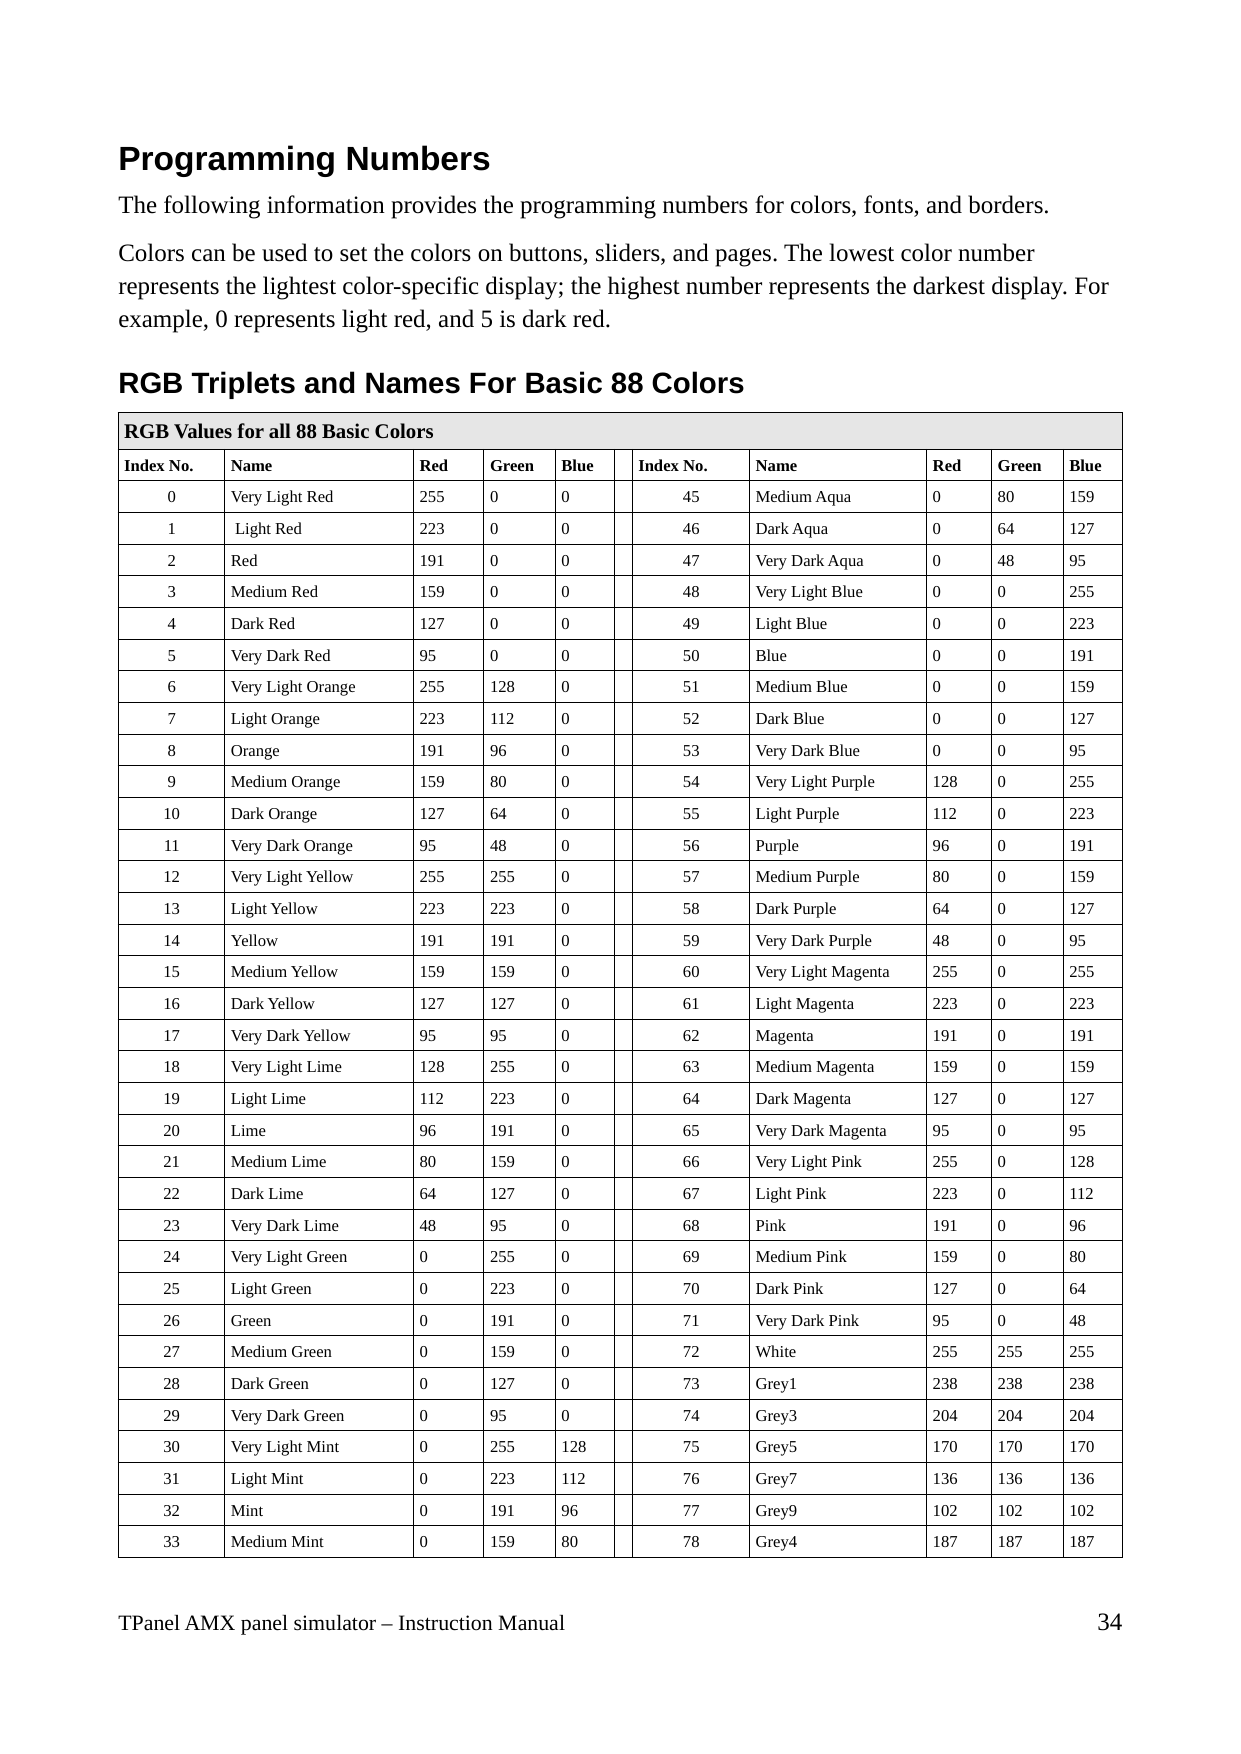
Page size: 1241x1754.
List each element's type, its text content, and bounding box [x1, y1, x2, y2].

table_cell 191 [484, 1495, 555, 1525]
table_cell Dark Green [225, 1368, 413, 1399]
table_cell White [750, 1336, 926, 1367]
table_cell 0 [992, 861, 1063, 892]
table_cell 0 [556, 1305, 614, 1335]
table_cell 191 [1064, 830, 1122, 860]
table_cell 56 [633, 830, 749, 860]
table_cell Dark Orange [225, 798, 413, 829]
table_cell Lime [225, 1115, 413, 1145]
table_cell 62 [633, 1020, 749, 1050]
table_cell 159 [1064, 671, 1122, 702]
table_cell Name [225, 450, 413, 480]
table_cell Red [414, 450, 483, 480]
table_cell 0 [414, 1495, 483, 1525]
table_cell 18 [119, 1051, 224, 1082]
table_cell 95 [927, 1115, 991, 1145]
table_cell 128 [1064, 1146, 1122, 1177]
table_cell Green [225, 1305, 413, 1335]
table_cell 14 [119, 925, 224, 955]
table_cell 223 [1064, 988, 1122, 1019]
table_cell 112 [927, 798, 991, 829]
table_cell 95 [927, 1305, 991, 1335]
table_cell 46 [633, 513, 749, 544]
table_cell 127 [1064, 703, 1122, 734]
table_cell Grey7 [750, 1463, 926, 1494]
table_cell 0 [556, 545, 614, 575]
table_cell [615, 640, 632, 670]
table_cell Dark Aqua [750, 513, 926, 544]
table_cell 0 [414, 1273, 483, 1304]
table_cell 112 [1064, 1178, 1122, 1209]
table_cell Very Light Pink [750, 1146, 926, 1177]
table_cell 191 [414, 545, 483, 575]
table_cell [615, 1020, 632, 1050]
table_cell 0 [556, 830, 614, 860]
table_cell 0 [992, 988, 1063, 1019]
table_cell 27 [119, 1336, 224, 1367]
table_cell 0 [556, 1051, 614, 1082]
table_cell 223 [1064, 798, 1122, 829]
table_cell 0 [992, 1051, 1063, 1082]
table_cell 159 [414, 766, 483, 797]
table_cell Red [927, 450, 991, 480]
table_cell 112 [414, 1083, 483, 1114]
table_cell 0 [992, 640, 1063, 670]
table_cell 238 [992, 1368, 1063, 1399]
table_cell 0 [927, 703, 991, 734]
table_cell 170 [992, 1431, 1063, 1462]
table_cell 238 [927, 1368, 991, 1399]
table_cell 28 [119, 1368, 224, 1399]
table_cell 255 [927, 1336, 991, 1367]
table_cell 0 [556, 1336, 614, 1367]
table_cell 80 [992, 481, 1063, 512]
table_cell 0 [927, 545, 991, 575]
table_cell 68 [633, 1210, 749, 1240]
table_cell 63 [633, 1051, 749, 1082]
table_cell 223 [1064, 608, 1122, 639]
table_cell [615, 861, 632, 892]
table_cell 127 [414, 608, 483, 639]
table_cell 223 [484, 893, 555, 924]
table_cell 255 [1064, 956, 1122, 987]
table_cell 0 [556, 1020, 614, 1050]
table_cell 15 [119, 956, 224, 987]
table_cell Very Light Lime [225, 1051, 413, 1082]
table_cell 11 [119, 830, 224, 860]
table_cell 77 [633, 1495, 749, 1525]
table_cell 0 [992, 893, 1063, 924]
table_cell 0 [927, 513, 991, 544]
table_cell 159 [484, 1526, 555, 1557]
table_cell 48 [927, 925, 991, 955]
table_cell 0 [484, 640, 555, 670]
table_cell [615, 956, 632, 987]
table_cell Very Dark Lime [225, 1210, 413, 1240]
text The following information provides the programming numbers for colors, fonts, and borders. [118, 190, 1122, 219]
table_cell 0 [414, 1305, 483, 1335]
table_cell 0 [992, 1273, 1063, 1304]
table_cell 0 [556, 1400, 614, 1430]
table_cell 191 [484, 925, 555, 955]
table_cell 52 [633, 703, 749, 734]
table_cell 0 [414, 1241, 483, 1272]
table_cell [615, 671, 632, 702]
table_cell Very Light Red [225, 481, 413, 512]
table_cell 0 [119, 481, 224, 512]
table_cell 0 [556, 956, 614, 987]
table_cell [615, 1526, 632, 1557]
table_cell 223 [414, 703, 483, 734]
table_cell Medium Blue [750, 671, 926, 702]
table_cell 25 [119, 1273, 224, 1304]
table_cell [615, 1431, 632, 1462]
table_cell Medium Lime [225, 1146, 413, 1177]
table_cell 6 [119, 671, 224, 702]
table_cell [615, 576, 632, 607]
table_cell 33 [119, 1526, 224, 1557]
table_cell 0 [927, 640, 991, 670]
subtitle RGB Triplets and Names For Basic 88 Colors [118, 366, 1122, 400]
table_cell 127 [927, 1273, 991, 1304]
table_cell [615, 1241, 632, 1272]
table_cell 127 [1064, 1083, 1122, 1114]
table_cell [615, 798, 632, 829]
table_cell Orange [225, 735, 413, 765]
table_cell Light Mint [225, 1463, 413, 1494]
table_cell [615, 1463, 632, 1494]
table_cell 13 [119, 893, 224, 924]
table_cell 223 [484, 1463, 555, 1494]
table_cell 0 [556, 608, 614, 639]
table_cell Blue [1064, 450, 1122, 480]
table_cell 80 [556, 1526, 614, 1557]
table_cell [615, 545, 632, 575]
table_cell 102 [927, 1495, 991, 1525]
table_cell Dark Yellow [225, 988, 413, 1019]
table_cell [615, 766, 632, 797]
table_cell 0 [992, 1241, 1063, 1272]
table_cell 96 [556, 1495, 614, 1525]
table_cell 0 [992, 671, 1063, 702]
table_cell 170 [927, 1431, 991, 1462]
table_cell 0 [992, 735, 1063, 765]
table_cell Light Lime [225, 1083, 413, 1114]
table_cell 58 [633, 893, 749, 924]
table_cell 0 [556, 671, 614, 702]
table_cell 0 [556, 1178, 614, 1209]
table_cell 0 [484, 545, 555, 575]
table_cell 64 [927, 893, 991, 924]
table_cell Green [484, 450, 555, 480]
table_cell 0 [414, 1431, 483, 1462]
table_cell Light Green [225, 1273, 413, 1304]
table_cell [615, 481, 632, 512]
table_cell Very Dark Green [225, 1400, 413, 1430]
table_cell 191 [927, 1210, 991, 1240]
table_cell 0 [992, 830, 1063, 860]
table_cell 48 [992, 545, 1063, 575]
table_cell 159 [484, 956, 555, 987]
table_cell 0 [992, 608, 1063, 639]
table_cell 96 [1064, 1210, 1122, 1240]
table_cell 0 [927, 576, 991, 607]
table_cell 127 [484, 1368, 555, 1399]
table_cell 0 [556, 1115, 614, 1145]
table_cell 0 [556, 1368, 614, 1399]
table_cell Pink [750, 1210, 926, 1240]
table_cell 80 [414, 1146, 483, 1177]
table_cell Green [992, 450, 1063, 480]
table_cell Light Yellow [225, 893, 413, 924]
table_cell 49 [633, 608, 749, 639]
table_cell 55 [633, 798, 749, 829]
table_cell 159 [414, 576, 483, 607]
table_cell Dark Blue [750, 703, 926, 734]
table_cell 0 [992, 1305, 1063, 1335]
table_cell Light Purple [750, 798, 926, 829]
table_cell 75 [633, 1431, 749, 1462]
table_cell 191 [1064, 640, 1122, 670]
table_cell 223 [927, 988, 991, 1019]
table_cell Grey4 [750, 1526, 926, 1557]
table_cell 19 [119, 1083, 224, 1114]
table_cell 0 [556, 735, 614, 765]
table_cell 64 [484, 798, 555, 829]
table_cell 187 [1064, 1526, 1122, 1557]
table_cell 0 [992, 1115, 1063, 1145]
table_cell 4 [119, 608, 224, 639]
table_cell 128 [484, 671, 555, 702]
table_cell Dark Purple [750, 893, 926, 924]
subtitle Programming Numbers [118, 139, 1122, 178]
table_cell 255 [1064, 576, 1122, 607]
table_cell Very Dark Orange [225, 830, 413, 860]
table_cell [615, 988, 632, 1019]
table_cell Light Orange [225, 703, 413, 734]
table_cell 32 [119, 1495, 224, 1525]
table_cell 48 [633, 576, 749, 607]
table_cell 64 [414, 1178, 483, 1209]
table_cell 255 [414, 861, 483, 892]
table_cell 0 [992, 703, 1063, 734]
table_cell Very Dark Purple [750, 925, 926, 955]
table_cell 0 [556, 640, 614, 670]
table_cell Medium Purple [750, 861, 926, 892]
table_cell 255 [927, 956, 991, 987]
table_cell [615, 1051, 632, 1082]
table_cell 112 [484, 703, 555, 734]
table_cell [615, 893, 632, 924]
table_cell Very Light Blue [750, 576, 926, 607]
table_cell Very Dark Red [225, 640, 413, 670]
table_cell 0 [556, 513, 614, 544]
table_cell Very Dark Magenta [750, 1115, 926, 1145]
table_cell Grey9 [750, 1495, 926, 1525]
table_cell [615, 608, 632, 639]
table_cell 223 [484, 1273, 555, 1304]
table_cell 96 [414, 1115, 483, 1145]
table_cell 0 [992, 1146, 1063, 1177]
table_cell 0 [484, 608, 555, 639]
table_cell 48 [484, 830, 555, 860]
table_cell 50 [633, 640, 749, 670]
table_cell 128 [414, 1051, 483, 1082]
table_cell 31 [119, 1463, 224, 1494]
table_cell [615, 1146, 632, 1177]
table_cell [615, 703, 632, 734]
table_cell Grey3 [750, 1400, 926, 1430]
table_cell Purple [750, 830, 926, 860]
table_cell 0 [927, 671, 991, 702]
table_cell Very Dark Aqua [750, 545, 926, 575]
table_cell [615, 513, 632, 544]
table_cell 0 [992, 956, 1063, 987]
table_cell Very Light Mint [225, 1431, 413, 1462]
table_cell 0 [414, 1526, 483, 1557]
table_cell 59 [633, 925, 749, 955]
table_cell 191 [484, 1305, 555, 1335]
table_cell 255 [1064, 766, 1122, 797]
table_cell 0 [556, 1273, 614, 1304]
table_cell 204 [992, 1400, 1063, 1430]
table_cell Dark Red [225, 608, 413, 639]
table_cell 128 [556, 1431, 614, 1462]
table_cell 95 [484, 1020, 555, 1050]
table_cell 1 [119, 513, 224, 544]
table_cell Blue [750, 640, 926, 670]
table_cell 112 [556, 1463, 614, 1494]
table_cell 57 [633, 861, 749, 892]
table_cell 204 [1064, 1400, 1122, 1430]
table_cell 223 [414, 513, 483, 544]
table_cell 159 [1064, 481, 1122, 512]
table_cell 159 [1064, 861, 1122, 892]
table_cell Medium Aqua [750, 481, 926, 512]
table_cell Medium Orange [225, 766, 413, 797]
table_cell 30 [119, 1431, 224, 1462]
table_cell Very Dark Yellow [225, 1020, 413, 1050]
table_cell 0 [556, 1146, 614, 1177]
table_cell [615, 1495, 632, 1525]
table_cell 70 [633, 1273, 749, 1304]
table_cell 5 [119, 640, 224, 670]
table_cell Medium Mint [225, 1526, 413, 1557]
table_cell 48 [1064, 1305, 1122, 1335]
table_cell 95 [1064, 735, 1122, 765]
text Colors can be used to set the colors on buttons, sliders, and pages. The lowest color number represents the lightest color-specific display; the highest number represents the darkest display. For example, 0 represents light red, and 5 is dark red. [118, 238, 1122, 332]
table_cell 159 [1064, 1051, 1122, 1082]
table_cell 95 [1064, 545, 1122, 575]
table_cell 24 [119, 1241, 224, 1272]
table_cell 64 [992, 513, 1063, 544]
table_cell Medium Magenta [750, 1051, 926, 1082]
table_cell 0 [556, 925, 614, 955]
table_cell 22 [119, 1178, 224, 1209]
table_cell 78 [633, 1526, 749, 1557]
table_cell 127 [1064, 893, 1122, 924]
table_cell 102 [992, 1495, 1063, 1525]
table_cell 255 [484, 1431, 555, 1462]
table_cell 255 [484, 1241, 555, 1272]
table_cell Very Light Purple [750, 766, 926, 797]
table_cell Light Pink [750, 1178, 926, 1209]
table_cell Medium Pink [750, 1241, 926, 1272]
table_cell 127 [484, 1178, 555, 1209]
table_cell 51 [633, 671, 749, 702]
table_cell 80 [1064, 1241, 1122, 1272]
table_cell 3 [119, 576, 224, 607]
table_cell Very Dark Pink [750, 1305, 926, 1335]
table_cell 0 [992, 1178, 1063, 1209]
table_cell [615, 450, 632, 480]
table_cell Very Dark Blue [750, 735, 926, 765]
table_cell 0 [992, 1020, 1063, 1050]
table_cell 159 [484, 1336, 555, 1367]
table_cell 0 [556, 988, 614, 1019]
table_cell 95 [414, 640, 483, 670]
table_cell 0 [927, 735, 991, 765]
table_cell 102 [1064, 1495, 1122, 1525]
table_cell 65 [633, 1115, 749, 1145]
table_cell 48 [414, 1210, 483, 1240]
table_cell 60 [633, 956, 749, 987]
table_cell Light Red [225, 513, 413, 544]
table_cell 255 [992, 1336, 1063, 1367]
table_header RGB Values for all 88 Basic Colors [119, 413, 1122, 449]
table_cell 20 [119, 1115, 224, 1145]
table_cell 76 [633, 1463, 749, 1494]
table_cell 64 [1064, 1273, 1122, 1304]
table_cell 95 [484, 1400, 555, 1430]
table_cell 170 [1064, 1431, 1122, 1462]
table_cell [615, 1368, 632, 1399]
table_cell Dark Lime [225, 1178, 413, 1209]
table_cell 0 [414, 1400, 483, 1430]
table_cell [615, 735, 632, 765]
table_cell Index No. [633, 450, 749, 480]
table_cell Very Light Yellow [225, 861, 413, 892]
table_cell 72 [633, 1336, 749, 1367]
table_cell 159 [927, 1051, 991, 1082]
table_cell 191 [1064, 1020, 1122, 1050]
table_cell 0 [484, 513, 555, 544]
table_cell [615, 830, 632, 860]
table_cell 0 [556, 703, 614, 734]
table_cell 95 [484, 1210, 555, 1240]
table_cell 0 [556, 576, 614, 607]
table_cell 0 [414, 1463, 483, 1494]
table_cell Magenta [750, 1020, 926, 1050]
table_cell 0 [556, 861, 614, 892]
table_cell 238 [1064, 1368, 1122, 1399]
table_cell 0 [992, 576, 1063, 607]
table_cell 54 [633, 766, 749, 797]
table_cell 223 [927, 1178, 991, 1209]
table_cell 0 [556, 893, 614, 924]
table_cell 255 [1064, 1336, 1122, 1367]
table_cell 10 [119, 798, 224, 829]
table_cell Dark Magenta [750, 1083, 926, 1114]
table_cell 47 [633, 545, 749, 575]
table_cell 69 [633, 1241, 749, 1272]
table_cell 127 [927, 1083, 991, 1114]
table_cell [615, 1400, 632, 1430]
table_cell 96 [484, 735, 555, 765]
table_cell 74 [633, 1400, 749, 1430]
table_cell 0 [992, 1083, 1063, 1114]
table_cell 255 [927, 1146, 991, 1177]
table_cell Blue [556, 450, 614, 480]
table_cell 16 [119, 988, 224, 1019]
table_cell Grey5 [750, 1431, 926, 1462]
table_cell 26 [119, 1305, 224, 1335]
table_cell 95 [414, 830, 483, 860]
table_cell 0 [992, 766, 1063, 797]
table_cell 136 [992, 1463, 1063, 1494]
table_cell Index No. [119, 450, 224, 480]
table_cell 8 [119, 735, 224, 765]
table_cell 191 [927, 1020, 991, 1050]
table_cell 0 [556, 1083, 614, 1114]
table_cell Medium Red [225, 576, 413, 607]
table_cell 159 [414, 956, 483, 987]
table_cell 255 [414, 671, 483, 702]
table_cell 7 [119, 703, 224, 734]
table_cell 0 [556, 1210, 614, 1240]
table_cell 66 [633, 1146, 749, 1177]
table_cell 255 [484, 1051, 555, 1082]
table_cell Name [750, 450, 926, 480]
table_cell 0 [556, 766, 614, 797]
table_cell 191 [414, 925, 483, 955]
table_cell Very Light Magenta [750, 956, 926, 987]
table_cell 21 [119, 1146, 224, 1177]
table_cell 80 [927, 861, 991, 892]
table_cell 159 [927, 1241, 991, 1272]
table_cell Medium Green [225, 1336, 413, 1367]
table_cell 95 [414, 1020, 483, 1050]
table_cell Medium Yellow [225, 956, 413, 987]
table_cell 0 [556, 798, 614, 829]
table_cell 95 [1064, 925, 1122, 955]
table_cell [615, 1083, 632, 1114]
table_cell 61 [633, 988, 749, 1019]
table_cell Mint [225, 1495, 413, 1525]
table_cell 53 [633, 735, 749, 765]
table_cell [615, 1336, 632, 1367]
table_cell 187 [927, 1526, 991, 1557]
table_cell 80 [484, 766, 555, 797]
table_cell [615, 925, 632, 955]
table_cell 95 [1064, 1115, 1122, 1145]
table_cell Light Blue [750, 608, 926, 639]
table_cell 127 [414, 798, 483, 829]
table_cell 204 [927, 1400, 991, 1430]
table_cell 191 [484, 1115, 555, 1145]
table_cell [615, 1178, 632, 1209]
table_cell 96 [927, 830, 991, 860]
table_cell Dark Pink [750, 1273, 926, 1304]
table_cell 0 [992, 1210, 1063, 1240]
table_cell 67 [633, 1178, 749, 1209]
table_cell 29 [119, 1400, 224, 1430]
table_cell Light Magenta [750, 988, 926, 1019]
table_cell 12 [119, 861, 224, 892]
table_cell Very Light Green [225, 1241, 413, 1272]
table_cell [615, 1305, 632, 1335]
table_cell 191 [414, 735, 483, 765]
table_cell 23 [119, 1210, 224, 1240]
table_cell [615, 1210, 632, 1240]
table_cell 127 [414, 988, 483, 1019]
table_cell 0 [414, 1336, 483, 1367]
table_cell 255 [414, 481, 483, 512]
table_cell [615, 1273, 632, 1304]
table_cell 0 [927, 608, 991, 639]
table_cell 136 [1064, 1463, 1122, 1494]
table_cell 0 [484, 481, 555, 512]
table_cell 0 [992, 798, 1063, 829]
table_cell 0 [414, 1368, 483, 1399]
table_cell 64 [633, 1083, 749, 1114]
table_cell 127 [1064, 513, 1122, 544]
table_cell 0 [927, 481, 991, 512]
table_cell 187 [992, 1526, 1063, 1557]
table_cell 0 [556, 1241, 614, 1272]
table_cell Yellow [225, 925, 413, 955]
table_cell 45 [633, 481, 749, 512]
table_cell 128 [927, 766, 991, 797]
table_cell Very Light Orange [225, 671, 413, 702]
table_cell [615, 1115, 632, 1145]
table_cell Grey1 [750, 1368, 926, 1399]
table_cell 2 [119, 545, 224, 575]
table_cell 9 [119, 766, 224, 797]
table_cell Red [225, 545, 413, 575]
table_cell 255 [484, 861, 555, 892]
table_cell 0 [484, 576, 555, 607]
table_cell 0 [992, 925, 1063, 955]
table_cell 0 [556, 481, 614, 512]
table_cell 127 [484, 988, 555, 1019]
table_cell 159 [484, 1146, 555, 1177]
table_cell 17 [119, 1020, 224, 1050]
table_cell 73 [633, 1368, 749, 1399]
table_cell 223 [484, 1083, 555, 1114]
table_cell 223 [414, 893, 483, 924]
table_cell 71 [633, 1305, 749, 1335]
table_cell 136 [927, 1463, 991, 1494]
